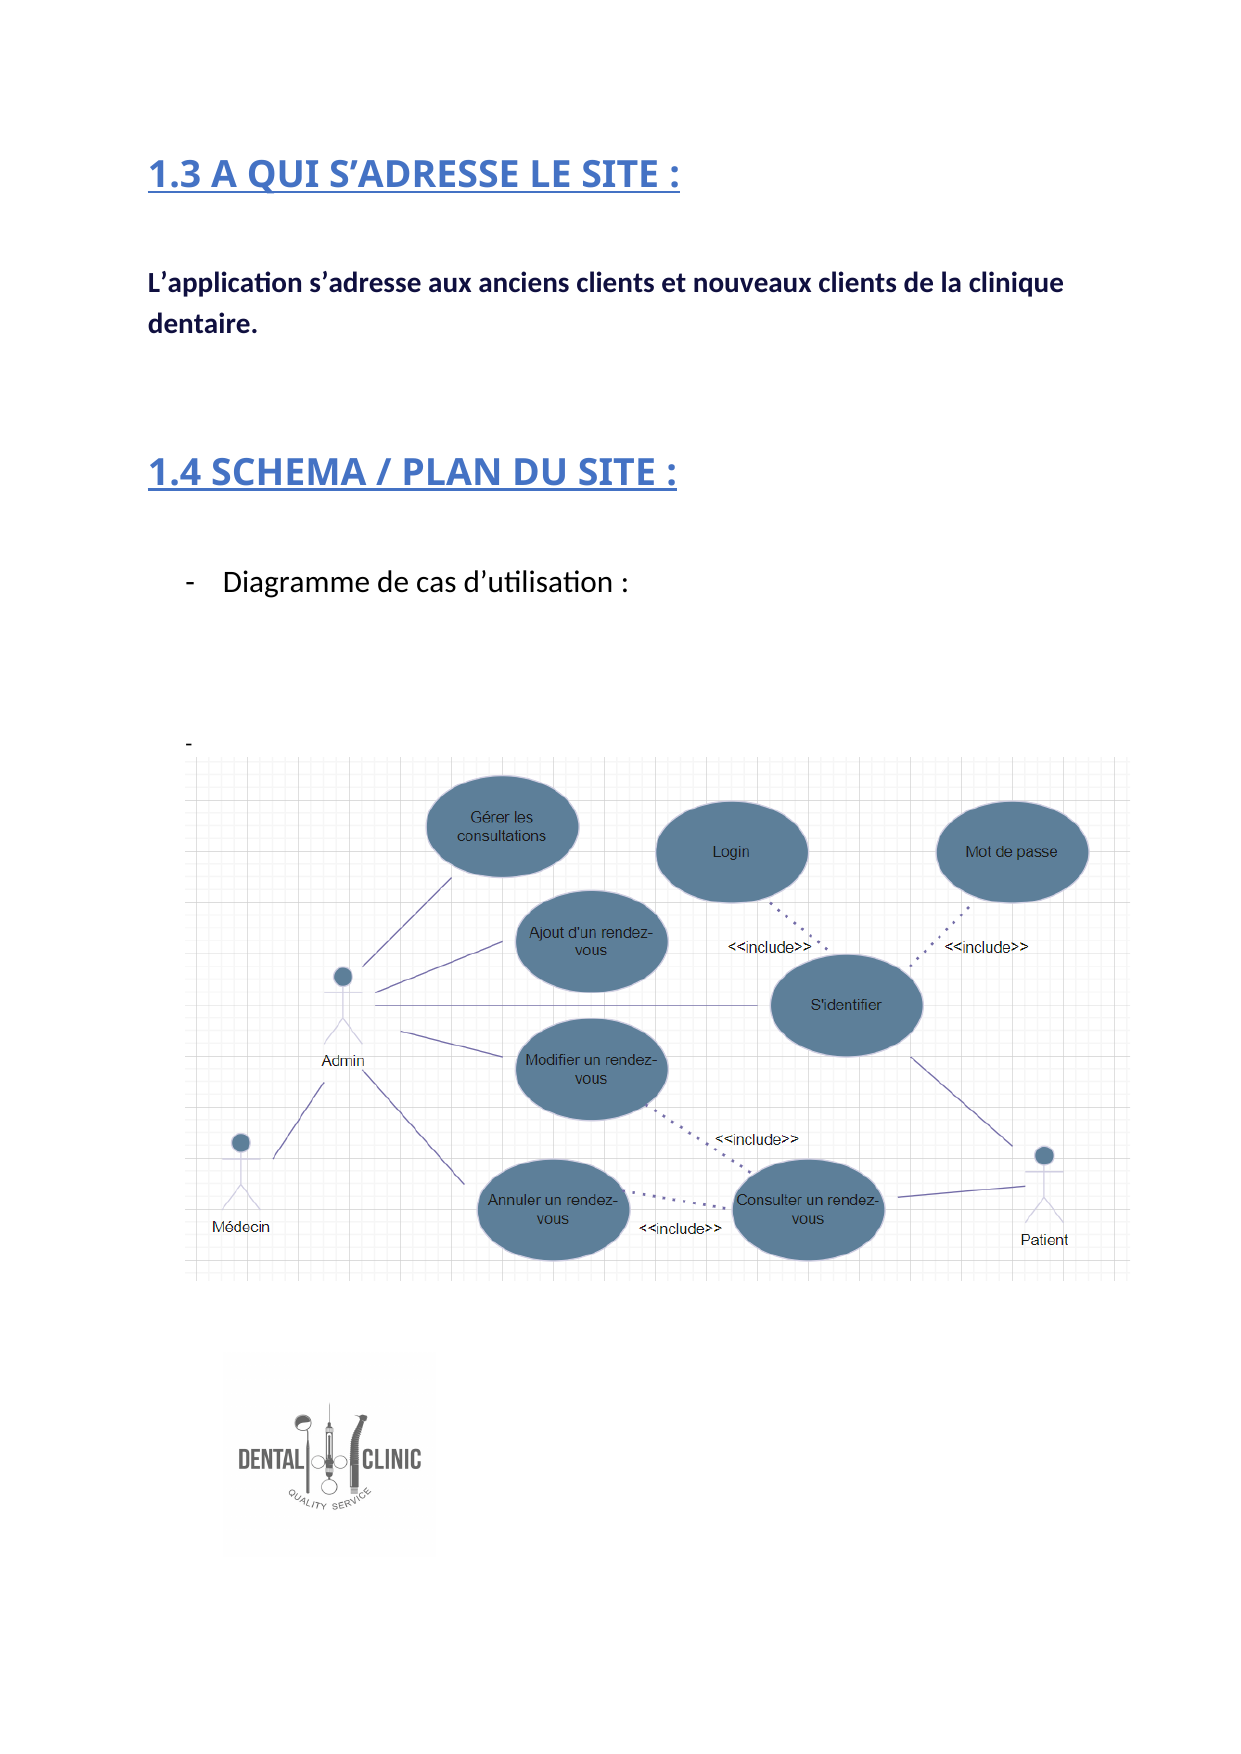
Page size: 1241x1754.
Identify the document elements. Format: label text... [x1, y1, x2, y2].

text L’application s’adresse aux anciens clients et nouveaux clients de la clinique dentaire. [148, 264, 1093, 340]
text 1.3 A qui s’adresse le site : [148, 148, 1093, 199]
list Diagramme de cas d’utilisation : [185, 563, 1093, 601]
text 1.4 SCHEMA / PLAN DU SITE : [148, 445, 1093, 496]
